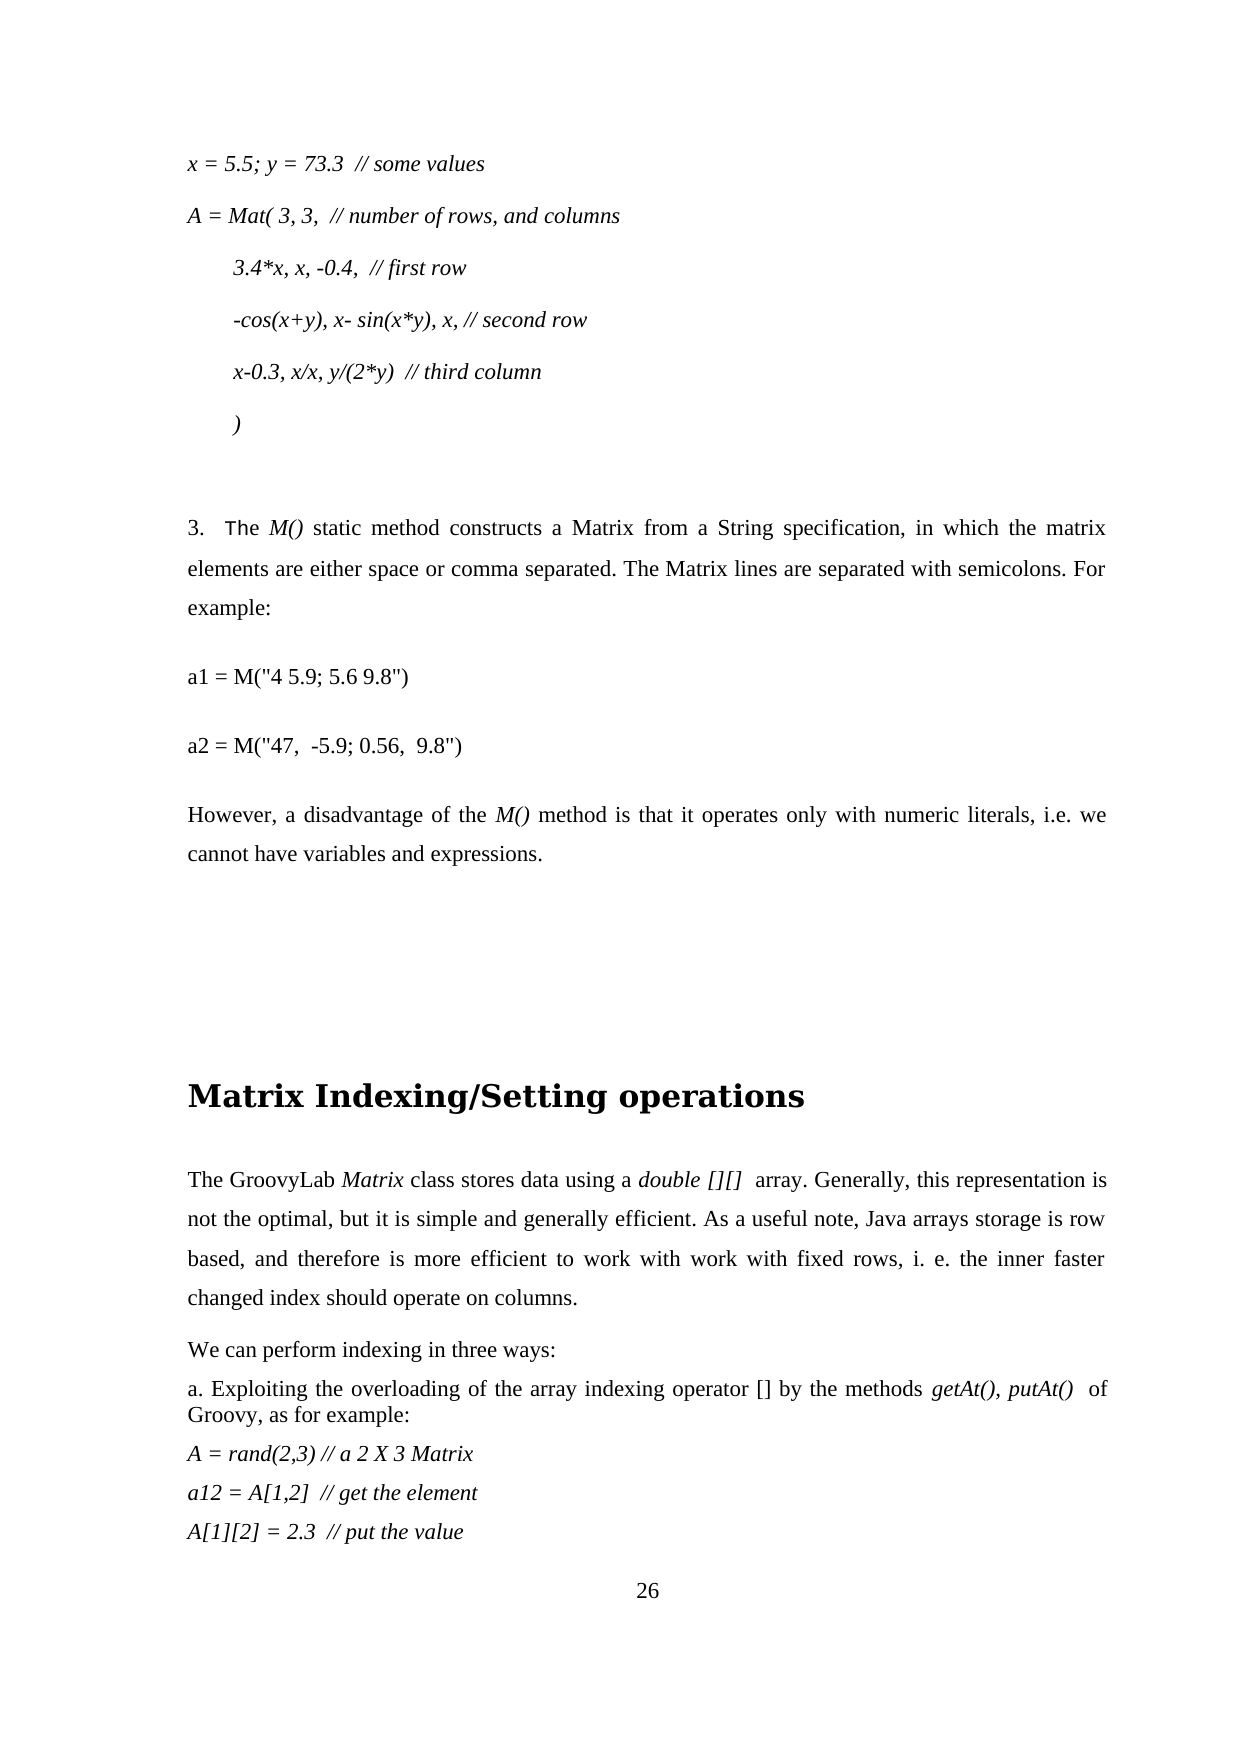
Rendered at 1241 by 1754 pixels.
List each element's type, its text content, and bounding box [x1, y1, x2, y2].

text a2 = M("47, -5.9; 0.56, 9.8") [187, 732, 1108, 758]
list -cos(x+y), x- sin(x*y), x, // second row [187, 306, 1108, 332]
text The GroovyLab Matrix class stores data using a double [][] array. Generally, this representation is not the optimal, but it is simple and generally efficient. As a useful note, Java arrays storage is row based, and therefore is more efficient to work with work with fixed rows, i. e. the inner faster changed index should operate on columns. [187, 1166, 1108, 1311]
text We can perform indexing in three ways: [187, 1336, 1108, 1362]
text a. Exploiting the overloading of the array indexing operator [] by the methods getAt(), putAt() of Groovy, as for example: [187, 1375, 1108, 1428]
list x = 5.5; y = 73.3 // some values [187, 150, 1108, 176]
list x-0.3, x/x, y/(2*y) // third column [187, 358, 1108, 384]
list 3.4*x, x, -0.4, // first row [187, 254, 1108, 280]
subtitle Matrix Indexing/Setting operations [187, 1078, 1108, 1114]
text a12 = A[1,2] // get the element [187, 1479, 1108, 1505]
text A[1][2] = 2.3 // put the value [187, 1518, 1108, 1544]
text a1 = M("4 5.9; 5.6 9.8") [187, 663, 1108, 689]
text However, a disadvantage of the M() method is that it operates only with numeric literals, i.e. we cannot have variables and expressions. [187, 801, 1108, 867]
text 3. The M() static method constructs a Matrix from a String specification, in which the matrix elements are either space or comma separated. The Matrix lines are separated with semicolons. For example: [187, 514, 1108, 620]
list ) [187, 410, 1108, 436]
text A = rand(2,3) // a 2 X 3 Matrix [187, 1440, 1108, 1467]
list A = Mat( 3, 3, // number of rows, and columns [187, 202, 1108, 228]
